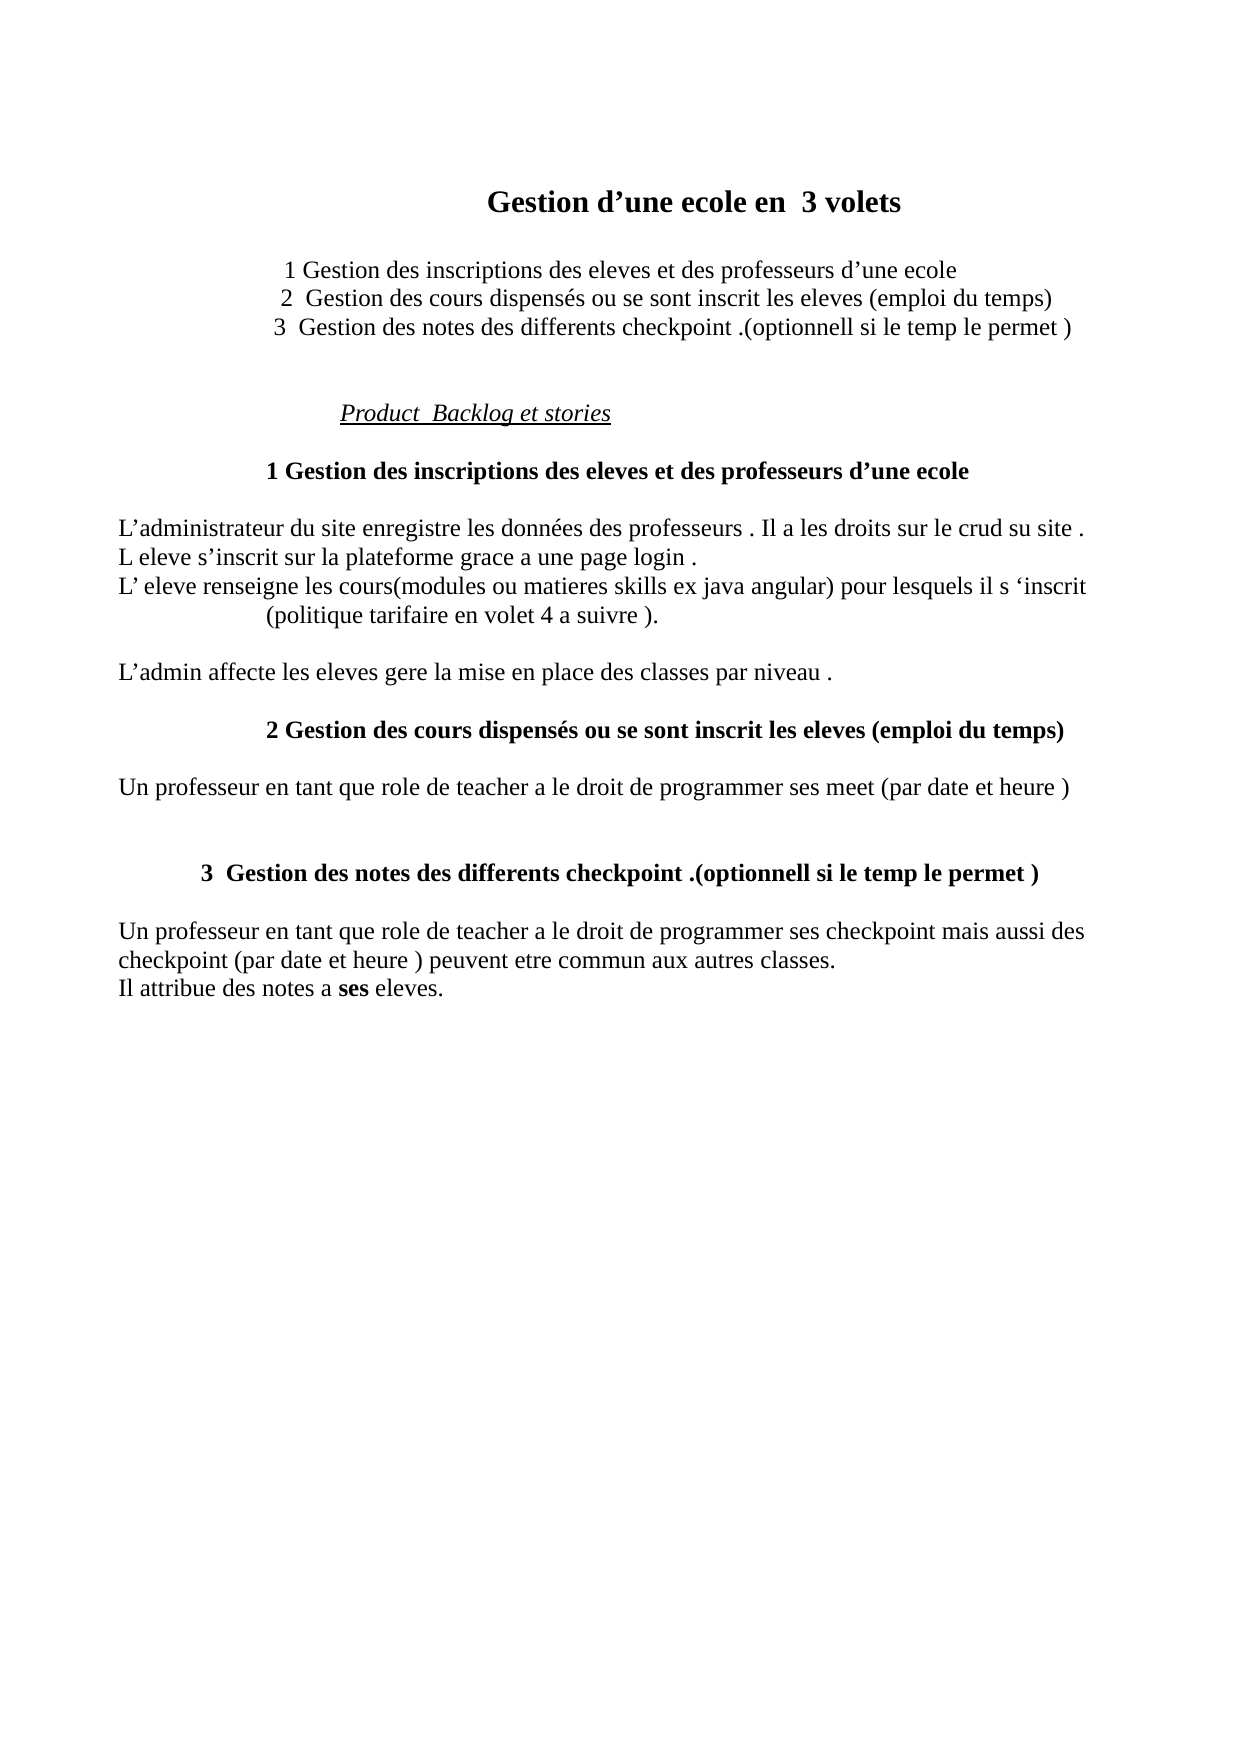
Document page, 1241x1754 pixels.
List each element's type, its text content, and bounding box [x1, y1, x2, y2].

text L eleve s’inscrit sur la plateforme grace a une page login . [118, 542, 1122, 571]
text L’ eleve renseigne les cours(modules ou matieres skills ex java angular) pour lesquels il s ‘inscrit [118, 571, 1122, 600]
text Un professeur en tant que role de teacher a le droit de programmer ses meet (par date et heure ) [118, 772, 1122, 801]
text Un professeur en tant que role de teacher a le droit de programmer ses checkpoint mais aussi des checkpoint (par date et heure ) peuvent etre commun aux autres classes. [118, 916, 1122, 973]
text 3 Gestion des notes des differents checkpoint .(optionnell si le temp le permet ) [118, 312, 1122, 341]
text Gestion d’une ecole en 3 volets [118, 183, 1122, 219]
text Il attribue des notes a ses eleves. [118, 973, 1122, 1002]
text L’administrateur du site enregistre les données des professeurs . Il a les droits sur le crud su site . [118, 513, 1122, 542]
text 2 Gestion des cours dispensés ou se sont inscrit les eleves (emploi du temps) [118, 283, 1122, 312]
text (politique tarifaire en volet 4 a suivre ). [118, 600, 1122, 628]
text Product Backlog et stories [118, 398, 1122, 427]
text 1 Gestion des inscriptions des eleves et des professeurs d’une ecole [118, 255, 1122, 283]
text 2 Gestion des cours dispensés ou se sont inscrit les eleves (emploi du temps) [118, 715, 1122, 743]
text 1 Gestion des inscriptions des eleves et des professeurs d’une ecole [118, 456, 1122, 485]
text L’admin affecte les eleves gere la mise en place des classes par niveau . [118, 657, 1122, 686]
text 3 Gestion des notes des differents checkpoint .(optionnell si le temp le permet ) [118, 858, 1122, 887]
